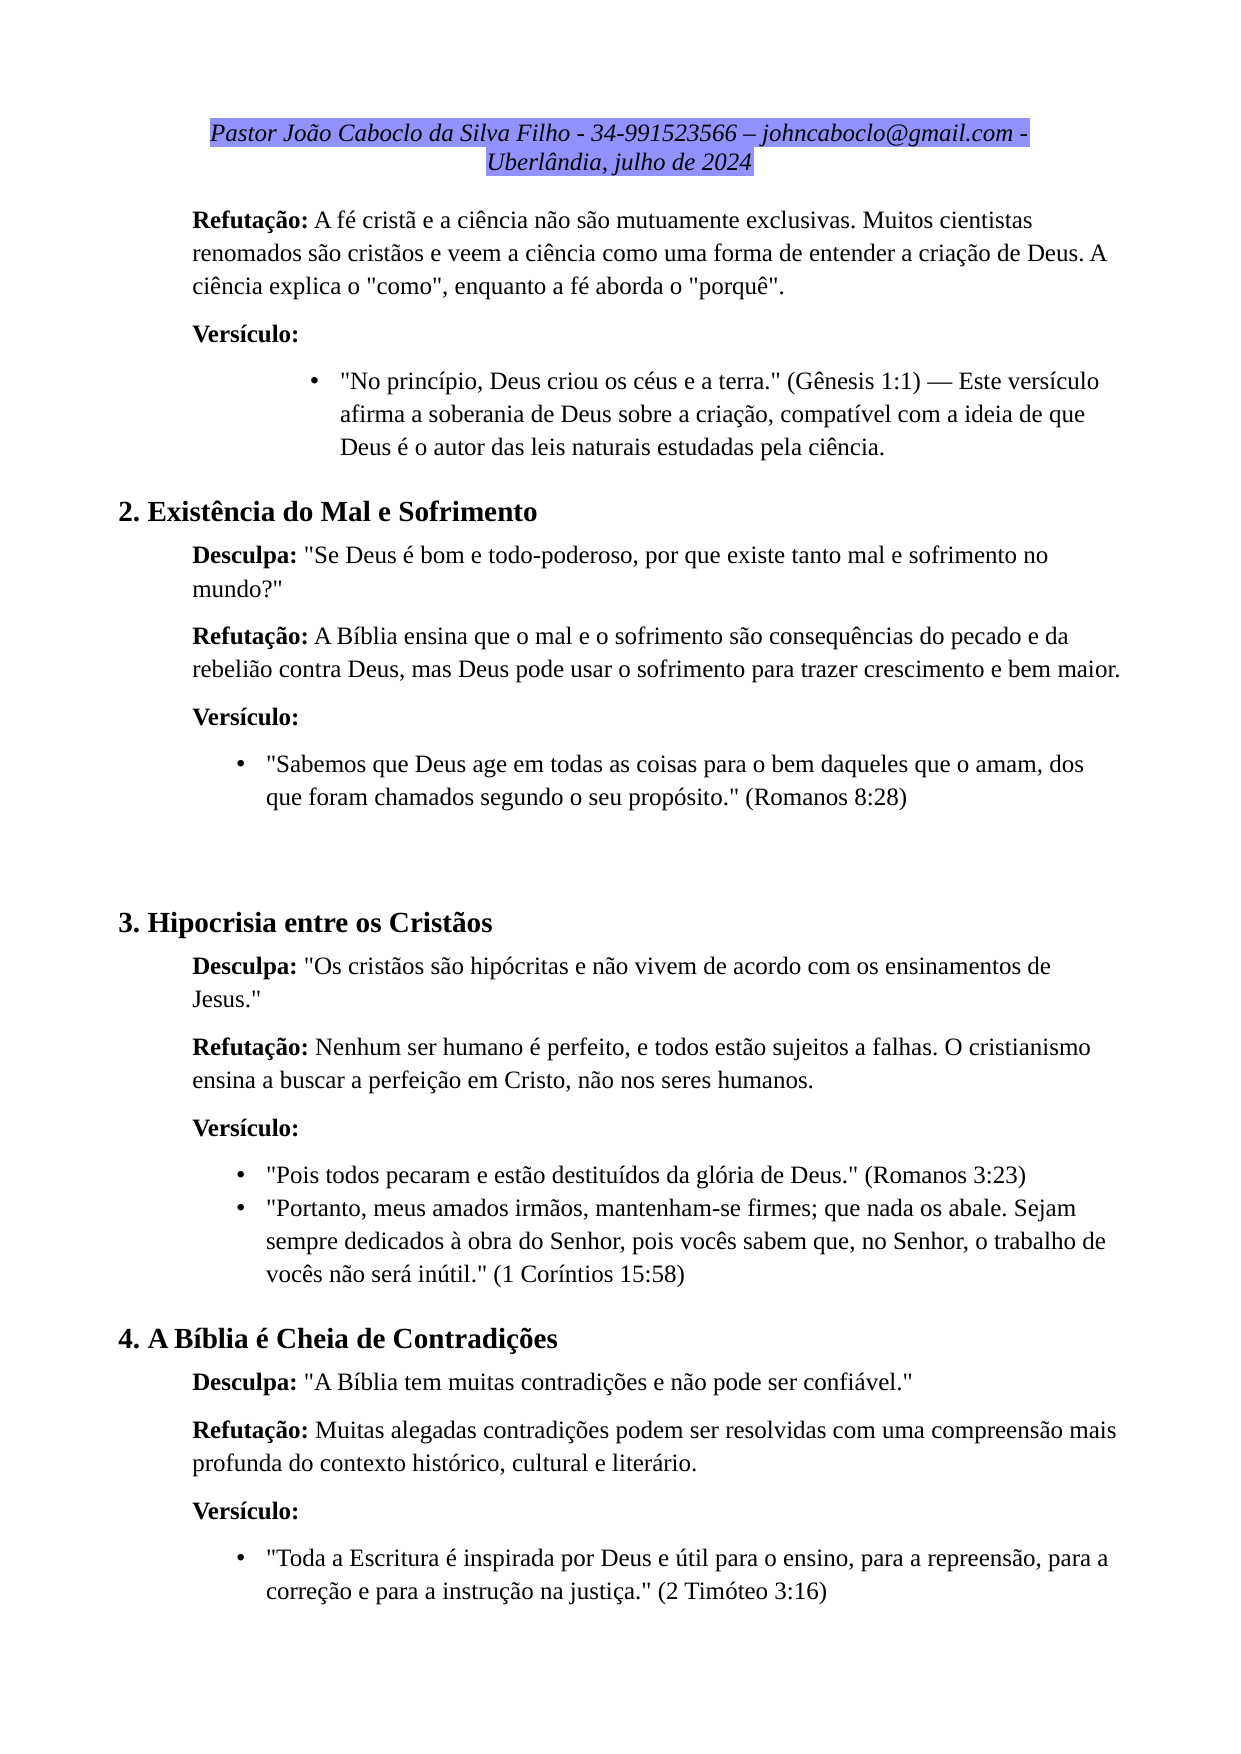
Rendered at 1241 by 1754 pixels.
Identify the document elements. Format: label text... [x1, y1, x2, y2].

text Refutação: Muitas alegadas contradições podem ser resolvidas com uma compreensão mais profunda do contexto histórico, cultural e literário. [192, 1415, 1122, 1477]
text Versículo: [192, 1113, 1122, 1141]
list "Portanto, meus amados irmãos, mantenham-se firmes; que nada os abale. Sejam sempre dedicados à obra do Senhor, pois vocês sabem que, no Senhor, o trabalho de vocês não será inútil." (1 Coríntios 15:58) [236, 1193, 1122, 1288]
text Desculpa: "A Bíblia tem muitas contradições e não pode ser confiável." [192, 1367, 1122, 1396]
text Refutação: A fé cristã e a ciência não são mutuamente exclusivas. Muitos cientistas renomados são cristãos e veem a ciência como uma forma de entender a criação de Deus. A ciência explica o "como", enquanto a fé aborda o "porquê". [192, 205, 1122, 300]
list "No princípio, Deus criou os céus e a terra." (Gênesis 1:1) — Este versículo afirma a soberania de Deus sobre a criação, compatível com a ideia de que Deus é o autor das leis naturais estudadas pela ciência. [310, 366, 1122, 461]
list "Toda a Escritura é inspirada por Deus e útil para o ensino, para a repreensão, para a correção e para a instrução na justiça." (2 Timóteo 3:16) [236, 1543, 1122, 1605]
subtitle 3. Hipocrisia entre os Cristãos [118, 905, 1122, 939]
list "Sabemos que Deus age em todas as coisas para o bem daqueles que o amam, dos que foram chamados segundo o seu propósito." (Romanos 8:28) [236, 749, 1122, 811]
subtitle 2. Existência do Mal e Sofrimento [118, 494, 1122, 528]
text Refutação: Nenhum ser humano é perfeito, e todos estão sujeitos a falhas. O cristianismo ensina a buscar a perfeição em Cristo, não nos seres humanos. [192, 1032, 1122, 1094]
text Refutação: A Bíblia ensina que o mal e o sofrimento são consequências do pecado e da rebelião contra Deus, mas Deus pode usar o sofrimento para trazer crescimento e bem maior. [192, 621, 1122, 683]
subtitle 4. A Bíblia é Cheia de Contradições [118, 1321, 1122, 1355]
text Desculpa: "Se Deus é bom e todo-poderoso, por que existe tanto mal e sofrimento no mundo?" [192, 541, 1122, 602]
text Desculpa: "Os cristãos são hipócritas e não vivem de acordo com os ensinamentos de Jesus." [192, 951, 1122, 1013]
list "Pois todos pecaram e estão destituídos da glória de Deus." (Romanos 3:23) [236, 1160, 1122, 1189]
text Versículo: [192, 702, 1122, 731]
text Versículo: [192, 319, 1122, 347]
text Versículo: [192, 1496, 1122, 1524]
